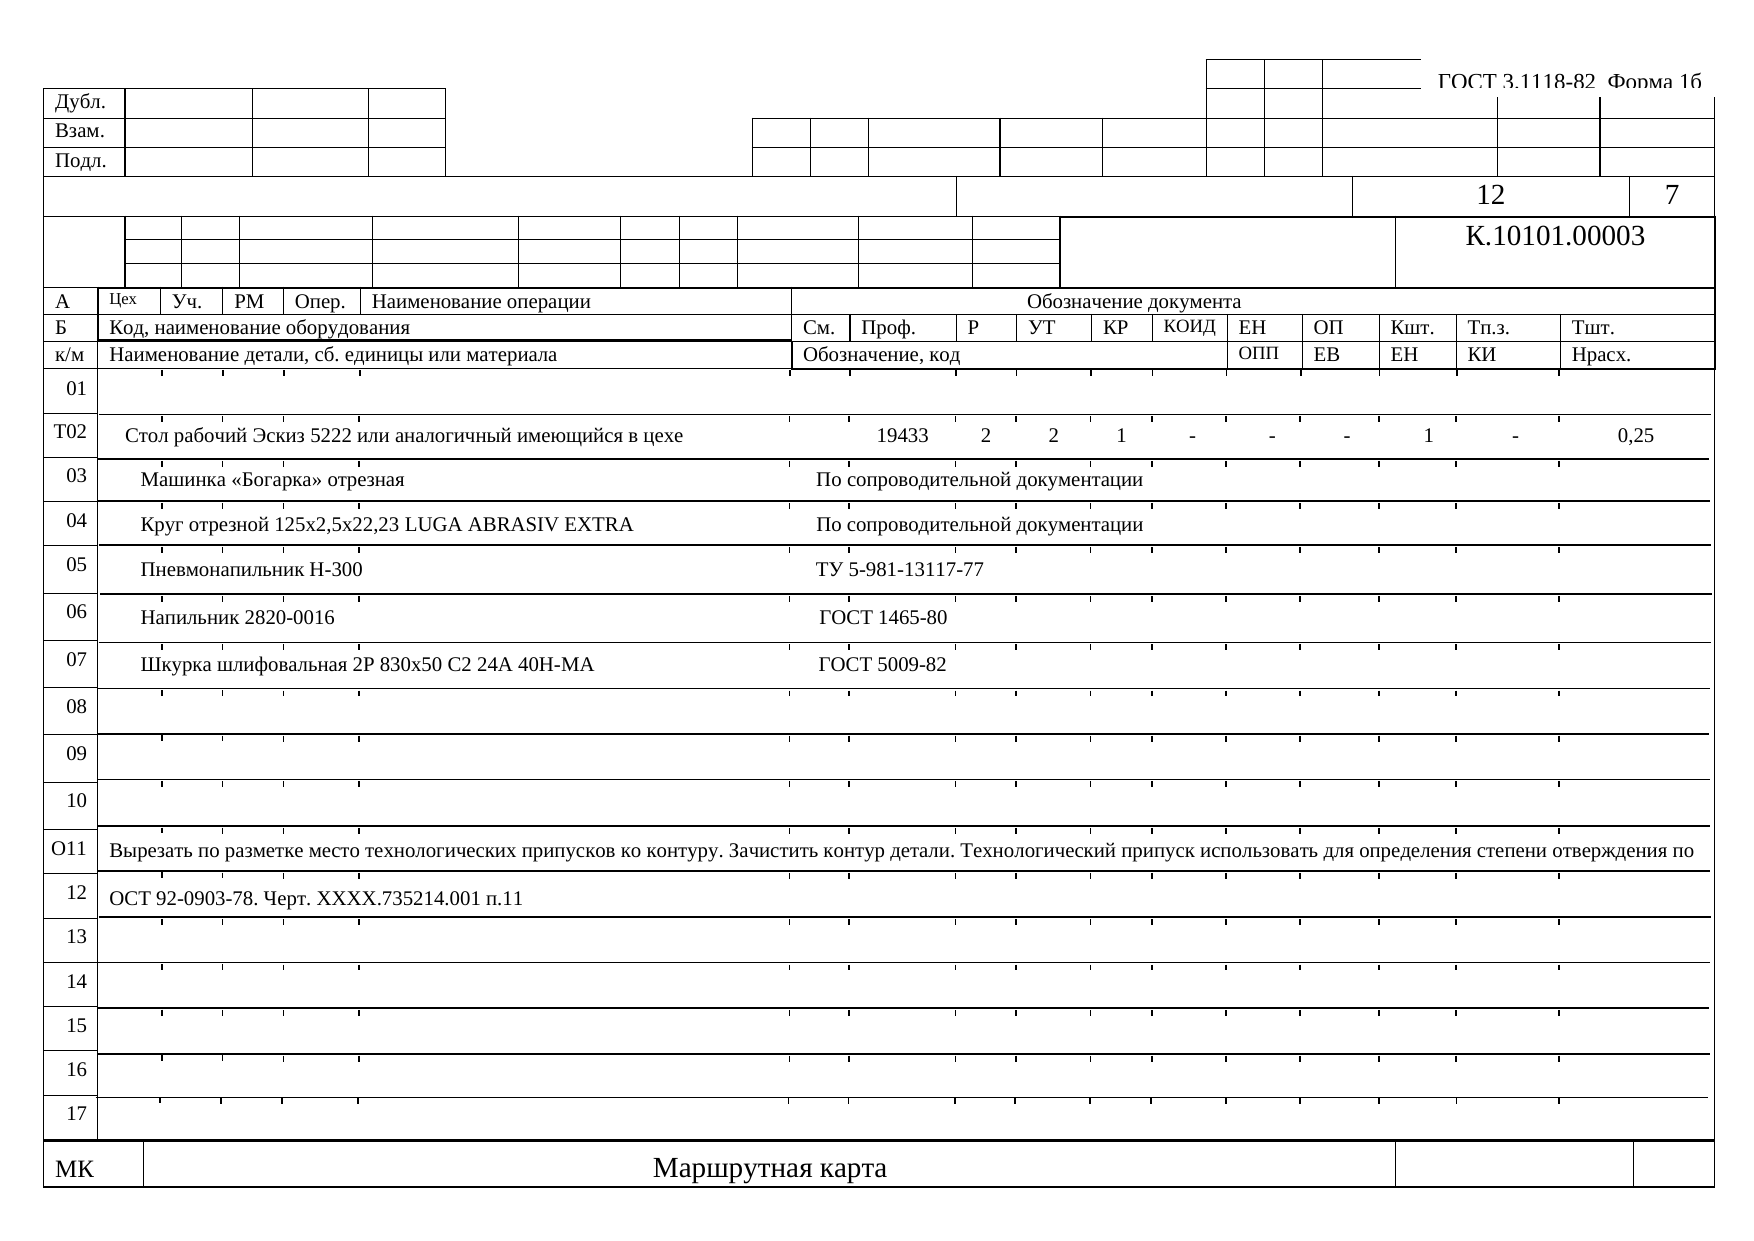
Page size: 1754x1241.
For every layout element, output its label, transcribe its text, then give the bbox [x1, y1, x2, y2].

table_cell [811, 148, 868, 176]
table_cell [869, 119, 999, 147]
table_cell РМ [223, 289, 283, 314]
table_cell [98, 1050, 1714, 1094]
table_cell Кшт. [1380, 315, 1456, 341]
table_cell [973, 217, 1059, 239]
table_cell [98, 734, 1714, 782]
table_cell [126, 240, 181, 263]
table_cell 05 [44, 546, 97, 592]
table_cell [869, 148, 999, 176]
table_cell 10 [44, 783, 97, 829]
table_cell [253, 89, 368, 117]
table_cell [373, 217, 518, 239]
table_cell [98, 687, 1714, 734]
table_cell [446, 118, 752, 176]
table_cell [621, 264, 679, 287]
table_cell Код, наименование оборудования [99, 315, 791, 339]
table_cell [98, 1095, 1714, 1139]
table_cell [1601, 148, 1714, 176]
table_cell [1061, 218, 1395, 287]
table_cell [98, 1006, 1714, 1050]
table_cell Пневмонапильник Н-300 ТУ 5-981-13117-77 [98, 545, 1714, 592]
table_cell [973, 264, 1059, 287]
table_cell [1103, 148, 1206, 176]
table_cell 07 [44, 641, 97, 687]
table_cell О11 [44, 830, 97, 873]
table_cell [738, 240, 858, 263]
table_cell [519, 264, 620, 287]
table_cell 16 [44, 1051, 97, 1094]
table_cell [680, 240, 737, 263]
table_cell [253, 119, 368, 147]
table_cell ОП [1303, 315, 1379, 341]
table_cell [1396, 1142, 1633, 1186]
table_cell [621, 240, 679, 263]
table_header [1207, 60, 1264, 88]
table_cell [859, 217, 972, 239]
table_cell [1498, 148, 1599, 176]
table_cell Напильник 2820-0016 ГОСТ 1465-80 [98, 593, 1714, 640]
table_cell [1265, 119, 1322, 147]
table_cell [126, 119, 252, 147]
table_header [1323, 60, 1421, 88]
table_cell Уч. [161, 289, 222, 314]
table_cell [1601, 119, 1714, 147]
table_cell А [44, 288, 97, 314]
table_cell [1323, 89, 1497, 117]
table_cell [738, 264, 858, 287]
table_cell [1323, 148, 1497, 176]
table_cell [182, 240, 239, 263]
table_cell Т02 [44, 414, 97, 457]
table_cell [519, 217, 620, 239]
table_cell Дубл. [44, 89, 124, 117]
table_cell 15 [44, 1007, 97, 1050]
table_cell Стол рабочий Эскиз 5222 или аналогичный имеющийся в цехе 19433 2 2 1 - - - 1 - 0,25 [98, 413, 1714, 457]
table_header [44, 59, 1206, 88]
table_cell [369, 148, 445, 176]
table_cell [621, 217, 679, 239]
table_cell 01 [44, 369, 97, 412]
table_cell [1323, 119, 1497, 147]
table_cell Наименование операции [361, 289, 791, 314]
table_cell ЕН [1380, 342, 1456, 368]
table_cell [98, 918, 1714, 962]
table_cell 17 [44, 1096, 97, 1139]
table_cell [1634, 1142, 1714, 1186]
table_cell Нрасх. [1561, 342, 1714, 368]
table_cell 04 [44, 502, 97, 545]
table_cell [44, 217, 124, 287]
table_cell 03 [44, 458, 97, 501]
table_cell [373, 264, 518, 287]
table_cell 06 [44, 594, 97, 640]
table_cell Б [44, 315, 97, 341]
table_cell [753, 119, 810, 147]
table_cell КР [1092, 315, 1152, 341]
table_cell [373, 240, 518, 263]
table_cell [240, 264, 372, 287]
table_cell КИ [1457, 342, 1560, 368]
table_cell [182, 264, 239, 287]
table_cell МК [44, 1142, 143, 1186]
table_cell [126, 264, 181, 287]
table_cell [126, 89, 252, 117]
table_cell [1601, 97, 1714, 117]
table_cell Тшт. [1561, 315, 1714, 341]
table_cell Взам. [44, 119, 124, 147]
table_cell [44, 177, 956, 216]
table_cell [1103, 119, 1206, 147]
table_cell Проф. [851, 315, 956, 341]
table_cell к/м [44, 342, 97, 368]
table_cell [1207, 148, 1264, 176]
table_cell [253, 148, 368, 176]
table_cell КОИД [1153, 315, 1227, 341]
table_cell 7 [1630, 177, 1714, 216]
table_cell 08 [44, 688, 97, 734]
table_cell [738, 217, 858, 239]
table_cell [680, 217, 737, 239]
table_cell Обозначение, код [793, 342, 1227, 368]
table_cell 09 [44, 735, 97, 782]
table_cell [859, 240, 972, 263]
table_cell [692, 88, 1206, 117]
table_cell Шкурка шлифовальная 2Р 830х50 С2 24А 40Н-МА ГОСТ 5009-82 [98, 640, 1714, 687]
table_cell [126, 217, 181, 239]
table_cell 12 [44, 874, 97, 917]
table_cell [98, 962, 1714, 1006]
table_cell [98, 369, 1714, 412]
table_cell Наименование детали, сб. единицы или материала [98, 342, 791, 368]
table_cell ЕВ [1303, 342, 1379, 368]
table_cell Круг отрезной 125х2,5х22,23 LUGA ABRASIV EXTRA По сопроводительной документации [98, 501, 1714, 545]
table_cell К.10101.00003 [1396, 218, 1714, 287]
table_cell 14 [44, 963, 97, 1006]
table_cell [240, 217, 372, 239]
table_cell 12 [1353, 177, 1629, 216]
table_cell [957, 177, 1352, 216]
table_cell Опер. [284, 289, 360, 314]
table_cell См.. [792, 315, 849, 341]
table_cell [1001, 119, 1102, 147]
table_cell [1498, 119, 1599, 147]
table_cell [680, 264, 737, 287]
table_cell [811, 119, 868, 147]
table_cell Вырезать по разметке место технологических припусков ко контуру. Зачистить контур детали. Технологический припуск использовать для определения степени отверждения по ОСТ 92-0903-78. Черт. ХХХХ.735214.001 п.11 [98, 829, 1714, 917]
table_cell [859, 264, 972, 287]
table_cell УТ [1017, 315, 1091, 341]
table_cell [240, 240, 372, 263]
table_cell [182, 217, 239, 239]
table_cell [446, 88, 692, 117]
table_cell [753, 148, 810, 176]
table_cell Подл. [44, 148, 124, 176]
table_cell [369, 89, 445, 117]
table_cell [1001, 148, 1102, 176]
table_cell Машинка «Богарка» отрезная По сопроводительной документации [98, 457, 1714, 501]
table_cell Маршрутная карта [144, 1142, 1395, 1186]
table_cell [1265, 89, 1322, 117]
table_cell Обозначение документа [792, 289, 1714, 314]
table_cell [1207, 119, 1264, 147]
table_cell Р [957, 315, 1016, 341]
table_cell [369, 119, 445, 147]
table_cell 13 [44, 919, 97, 962]
table_cell Цех [99, 289, 160, 314]
table_cell [1498, 97, 1599, 117]
table_cell Тп.з. [1457, 315, 1560, 341]
table_cell [973, 240, 1059, 263]
table_cell [98, 782, 1714, 829]
table_cell ЕН [1228, 315, 1302, 341]
table_cell [1207, 89, 1264, 117]
table_cell ОПП [1228, 342, 1302, 368]
table_cell [519, 240, 620, 263]
table_cell [126, 148, 252, 176]
table_header [1265, 60, 1322, 88]
table_cell [1265, 148, 1322, 176]
